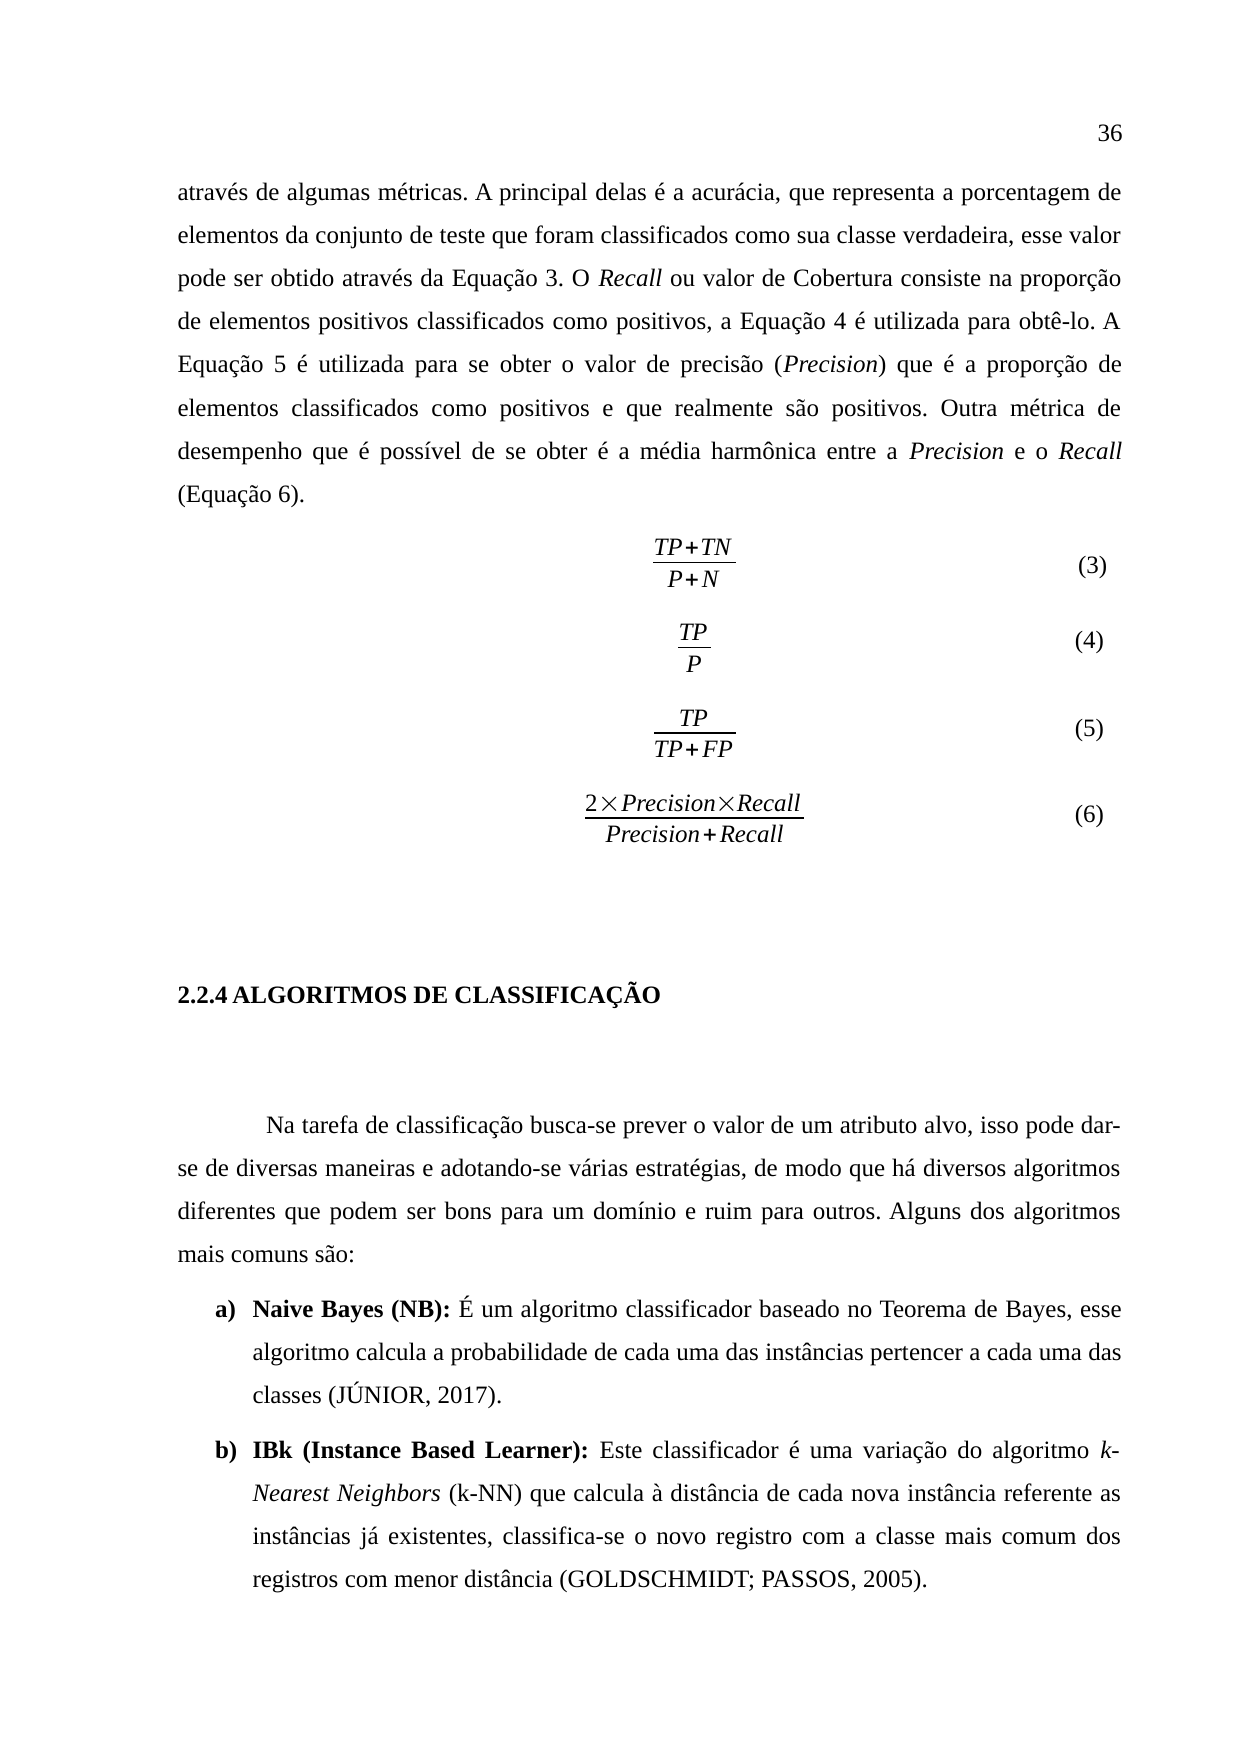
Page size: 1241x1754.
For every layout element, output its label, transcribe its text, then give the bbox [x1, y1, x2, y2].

list Naive Bayes (NB): É um algoritmo classificador baseado no Teorema de Bayes, esse algoritmo calcula a probabilidade de cada uma das instâncias pertencer a cada uma das classes (JÚNIOR, 2017). [215, 1294, 1122, 1409]
list IBk (Instance Based Learner): Este classificador é uma variação do algoritmo k-Nearest Neighbors (k-NN) que calcula à distância de cada nova instância referente as instâncias já existentes, classifica-se o novo registro com a classe mais comum dos registros com menor distância (GOLDSCHMIDT; PASSOS, 2005). [215, 1435, 1122, 1593]
text Na tarefa de classificação busca-se prever o valor de um atributo alvo, isso pode dar-se de diversas maneiras e adotando-se várias estratégias, de modo que há diversos algoritmos diferentes que podem ser bons para um domínio e ruim para outros. Alguns dos algoritmos mais comuns são: [177, 1110, 1122, 1268]
text 2.2.4 Algoritmos de Classificação [177, 981, 1122, 1009]
text Para Han, Kamber e Pei (2001), o Figura 1desempenho do classificador pode ser aferido através de algumas métricas. A principal delas é a acurácia, que representa a porcentagem de elementos da conjunto de teste que foram classificados como sua classe verdadeira, esse valor pode ser obtido através da Equação 3. O Recall ou valor de Cobertura consiste na proporção de elementos positivos classificados como positivos, a Equação 4 é utilizada para obtê-lo. A Equação 5 é utilizada para se obter o valor de precisão (Precision) que é a proporção de elementos classificados como positivos e que realmente são positivos. Outra métrica de desempenho que é possível de se obter é a média harmônica entre a Precision e o Recall (Equação 6). [177, 177, 1122, 508]
